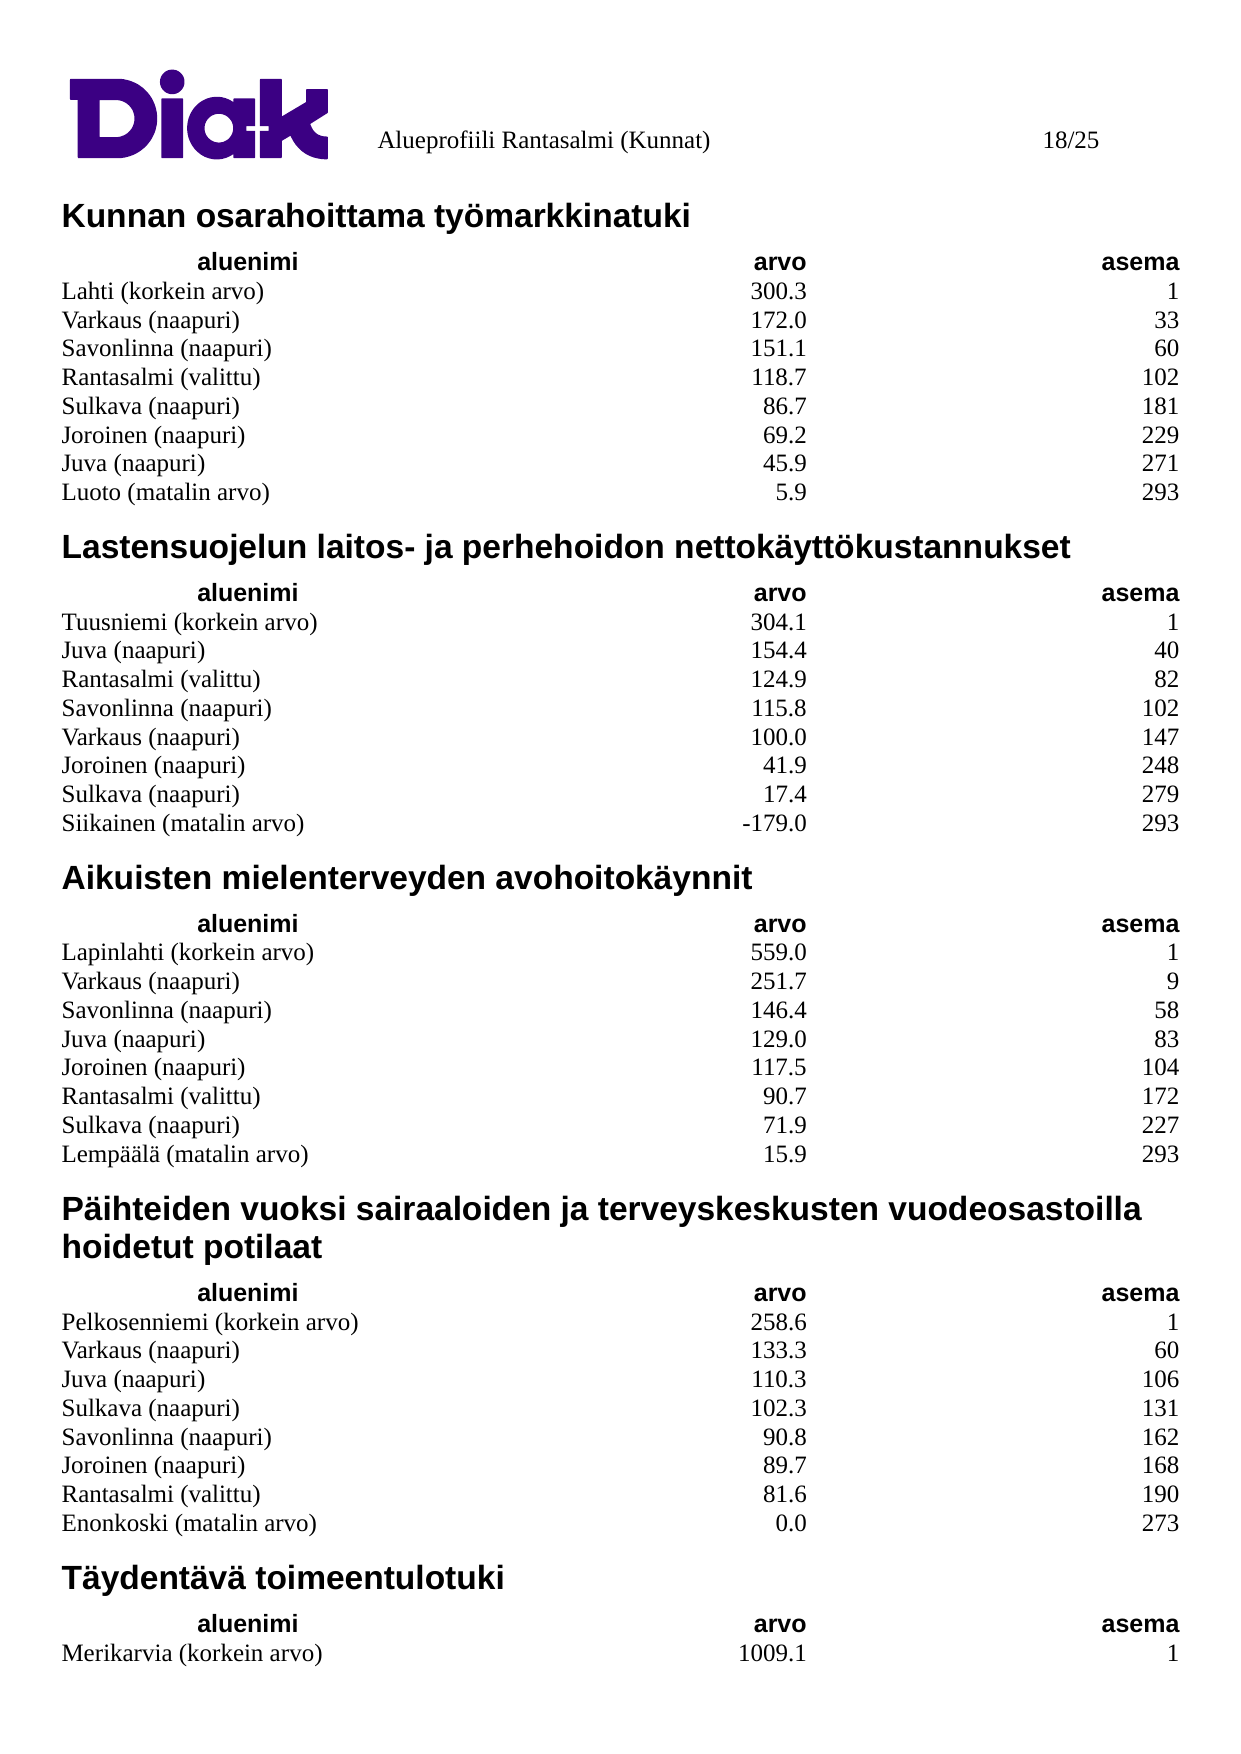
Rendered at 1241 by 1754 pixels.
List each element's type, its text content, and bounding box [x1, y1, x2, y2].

table_cell 181 [806, 391, 1179, 420]
table_cell -179.0 [434, 808, 806, 837]
subtitle Päihteiden vuoksi sairaaloiden ja terveyskeskusten vuodeosastoilla hoidetut potilaat [61, 1188, 1179, 1266]
table_cell 100.0 [434, 722, 806, 751]
table_cell Joroinen (naapuri) [61, 1053, 434, 1081]
table_cell 15.9 [434, 1139, 806, 1167]
table_cell Siikainen (matalin arvo) [61, 808, 434, 837]
table_header asema [806, 1609, 1179, 1638]
table_cell 293 [806, 477, 1179, 506]
table_cell 131 [806, 1393, 1179, 1422]
table_cell 17.4 [434, 779, 806, 808]
table_cell Lapinlahti (korkein arvo) [61, 938, 434, 966]
table_cell 1 [806, 1307, 1179, 1336]
table_cell 0.0 [434, 1508, 806, 1537]
table_cell Savonlinna (naapuri) [61, 693, 434, 722]
table_cell 102.3 [434, 1393, 806, 1422]
table_cell 146.4 [434, 995, 806, 1024]
table_cell 251.7 [434, 966, 806, 995]
table_cell 40 [806, 636, 1179, 664]
table_cell Varkaus (naapuri) [61, 966, 434, 995]
table_header aluenimi [61, 1278, 434, 1307]
table_cell Savonlinna (naapuri) [61, 995, 434, 1024]
table_cell Juva (naapuri) [61, 1024, 434, 1052]
table_cell 69.2 [434, 420, 806, 448]
table_cell 106 [806, 1364, 1179, 1393]
table_cell 147 [806, 722, 1179, 751]
table_cell 168 [806, 1451, 1179, 1479]
table_cell 1 [806, 1638, 1179, 1666]
table_header aluenimi [61, 247, 434, 276]
table_cell 90.8 [434, 1422, 806, 1451]
table_cell Tuusniemi (korkein arvo) [61, 607, 434, 636]
table_cell 81.6 [434, 1479, 806, 1508]
table_cell 227 [806, 1110, 1179, 1139]
table_cell 304.1 [434, 607, 806, 636]
table_cell Varkaus (naapuri) [61, 1336, 434, 1364]
subtitle Täydentävä toimeentulotuki [61, 1558, 1179, 1596]
table_cell Rantasalmi (valittu) [61, 664, 434, 693]
table_cell 124.9 [434, 664, 806, 693]
table_cell 293 [806, 1139, 1179, 1167]
table_cell 1 [806, 607, 1179, 636]
table_cell Lempäälä (matalin arvo) [61, 1139, 434, 1167]
table_cell Rantasalmi (valittu) [61, 362, 434, 391]
table_header aluenimi [61, 578, 434, 607]
table_cell 154.4 [434, 636, 806, 664]
table_cell 102 [806, 362, 1179, 391]
table_cell 117.5 [434, 1053, 806, 1081]
table_cell 258.6 [434, 1307, 806, 1336]
table_cell Enonkoski (matalin arvo) [61, 1508, 434, 1537]
table_cell Rantasalmi (valittu) [61, 1081, 434, 1110]
table_cell 271 [806, 449, 1179, 477]
table_cell 33 [806, 305, 1179, 333]
table_cell 83 [806, 1024, 1179, 1052]
table_header asema [806, 909, 1179, 937]
table_cell 133.3 [434, 1336, 806, 1364]
table_cell Juva (naapuri) [61, 1364, 434, 1393]
table_header aluenimi [61, 909, 434, 937]
table_cell 172 [806, 1081, 1179, 1110]
table_cell Joroinen (naapuri) [61, 420, 434, 448]
table_cell 559.0 [434, 938, 806, 966]
table_cell 60 [806, 1336, 1179, 1364]
table_cell Savonlinna (naapuri) [61, 1422, 434, 1451]
table_cell Joroinen (naapuri) [61, 751, 434, 779]
table_cell 41.9 [434, 751, 806, 779]
table_cell 248 [806, 751, 1179, 779]
subtitle Kunnan osarahoittama työmarkkinatuki [61, 196, 1179, 235]
table_cell Varkaus (naapuri) [61, 722, 434, 751]
table_cell 1 [806, 938, 1179, 966]
table_cell 151.1 [434, 334, 806, 362]
table_cell Sulkava (naapuri) [61, 391, 434, 420]
table_header arvo [434, 247, 806, 276]
table_cell 118.7 [434, 362, 806, 391]
table_cell 82 [806, 664, 1179, 693]
table_header arvo [434, 578, 806, 607]
table_cell 1 [806, 276, 1179, 305]
table_header arvo [434, 909, 806, 937]
subtitle Lastensuojelun laitos- ja perhehoidon nettokäyttökustannukset [61, 527, 1179, 566]
table_cell 58 [806, 995, 1179, 1024]
table_header asema [806, 578, 1179, 607]
table_cell 300.3 [434, 276, 806, 305]
table_cell 5.9 [434, 477, 806, 506]
table_header arvo [434, 1278, 806, 1307]
table_cell 279 [806, 779, 1179, 808]
table_cell Sulkava (naapuri) [61, 779, 434, 808]
table_cell Joroinen (naapuri) [61, 1451, 434, 1479]
table_cell Lahti (korkein arvo) [61, 276, 434, 305]
table_cell Rantasalmi (valittu) [61, 1479, 434, 1508]
table_cell 9 [806, 966, 1179, 995]
table_cell 162 [806, 1422, 1179, 1451]
table_header arvo [434, 1609, 806, 1638]
table_header asema [806, 1278, 1179, 1307]
table_cell Sulkava (naapuri) [61, 1393, 434, 1422]
table_cell 129.0 [434, 1024, 806, 1052]
table_cell 60 [806, 334, 1179, 362]
table_header asema [806, 247, 1179, 276]
table_cell 45.9 [434, 449, 806, 477]
table_cell Savonlinna (naapuri) [61, 334, 434, 362]
table_cell 190 [806, 1479, 1179, 1508]
table_cell Pelkosenniemi (korkein arvo) [61, 1307, 434, 1336]
table_cell 1009.1 [434, 1638, 806, 1666]
table_cell Varkaus (naapuri) [61, 305, 434, 333]
table_cell 172.0 [434, 305, 806, 333]
table_cell 86.7 [434, 391, 806, 420]
table_cell 104 [806, 1053, 1179, 1081]
table_cell Sulkava (naapuri) [61, 1110, 434, 1139]
table_cell 71.9 [434, 1110, 806, 1139]
table_cell 115.8 [434, 693, 806, 722]
subtitle Aikuisten mielenterveyden avohoitokäynnit [61, 858, 1179, 896]
table_cell 89.7 [434, 1451, 806, 1479]
table_cell 110.3 [434, 1364, 806, 1393]
table_cell 102 [806, 693, 1179, 722]
table_cell 229 [806, 420, 1179, 448]
table_cell 90.7 [434, 1081, 806, 1110]
table_cell 293 [806, 808, 1179, 837]
table_cell Luoto (matalin arvo) [61, 477, 434, 506]
table_cell 273 [806, 1508, 1179, 1537]
table_header aluenimi [61, 1609, 434, 1638]
table_cell Juva (naapuri) [61, 449, 434, 477]
table_cell Juva (naapuri) [61, 636, 434, 664]
table_cell Merikarvia (korkein arvo) [61, 1638, 434, 1666]
